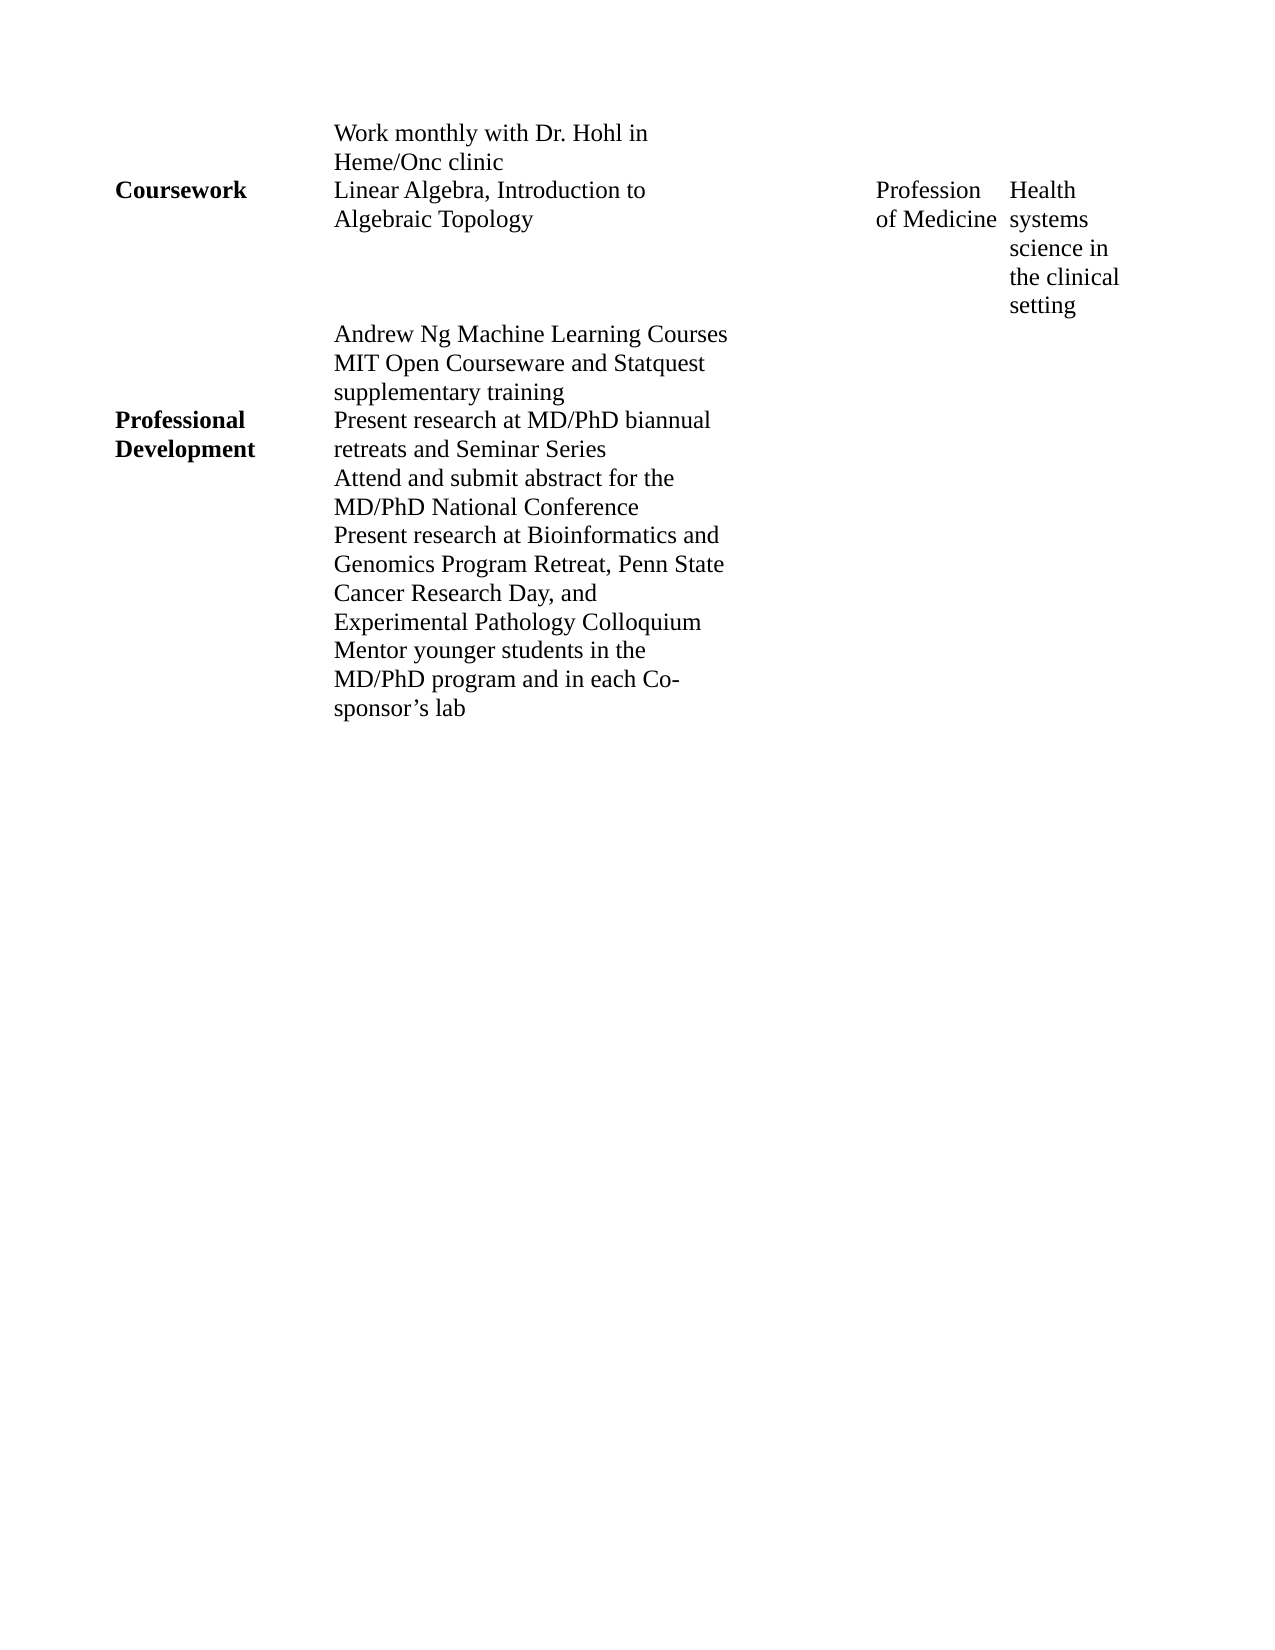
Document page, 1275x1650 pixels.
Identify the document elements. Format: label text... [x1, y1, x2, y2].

table_cell [739, 406, 872, 463]
table_cell [873, 521, 1006, 636]
table_cell [739, 176, 872, 319]
table_cell [112, 521, 330, 636]
table_cell [1006, 118, 1140, 176]
table_cell [1006, 463, 1140, 521]
table_cell [1006, 636, 1140, 722]
table_cell Professional Development [112, 406, 330, 463]
table_cell [112, 319, 330, 348]
table_cell [1006, 521, 1140, 636]
table_cell [873, 463, 1006, 521]
table_cell Linear Algebra, Introduction to Algebraic Topology [330, 176, 739, 319]
table_cell [739, 348, 872, 406]
table_cell [112, 463, 330, 521]
table_cell [739, 636, 872, 722]
table_cell [739, 319, 872, 348]
table_cell Present research at Bioinformatics and Genomics Program Retreat, Penn State Cancer Research Day, and Experimental Pathology Colloquium [330, 521, 739, 636]
table_cell [873, 348, 1006, 406]
table_cell [873, 319, 1006, 348]
table_cell Present research at MD/PhD biannual retreats and Seminar Series [330, 406, 739, 463]
table_cell [873, 636, 1006, 722]
table_cell MIT Open Courseware and Statquest supplementary training [330, 348, 739, 406]
table_cell Health systems science in the clinical setting [1006, 176, 1140, 319]
table_cell Attend and submit abstract for the MD/PhD National Conference [330, 463, 739, 521]
table_cell [1006, 348, 1140, 406]
table_cell [112, 118, 330, 176]
table_cell Andrew Ng Machine Learning Courses [330, 319, 739, 348]
table_cell [739, 463, 872, 521]
table_cell [873, 118, 1006, 176]
table_cell Work monthly with Dr. Hohl in Heme/Onc clinic [330, 118, 739, 176]
table_cell [112, 348, 330, 406]
table_cell [739, 118, 872, 176]
table_cell Coursework [112, 176, 330, 319]
table_cell Mentor younger students in the MD/PhD program and in each Co-sponsor’s lab [330, 636, 739, 722]
table_cell [112, 636, 330, 722]
table_cell Profession of Medicine [873, 176, 1006, 319]
table_cell [739, 521, 872, 636]
table_cell [873, 406, 1006, 463]
table_cell [1006, 406, 1140, 463]
table_cell [1006, 319, 1140, 348]
